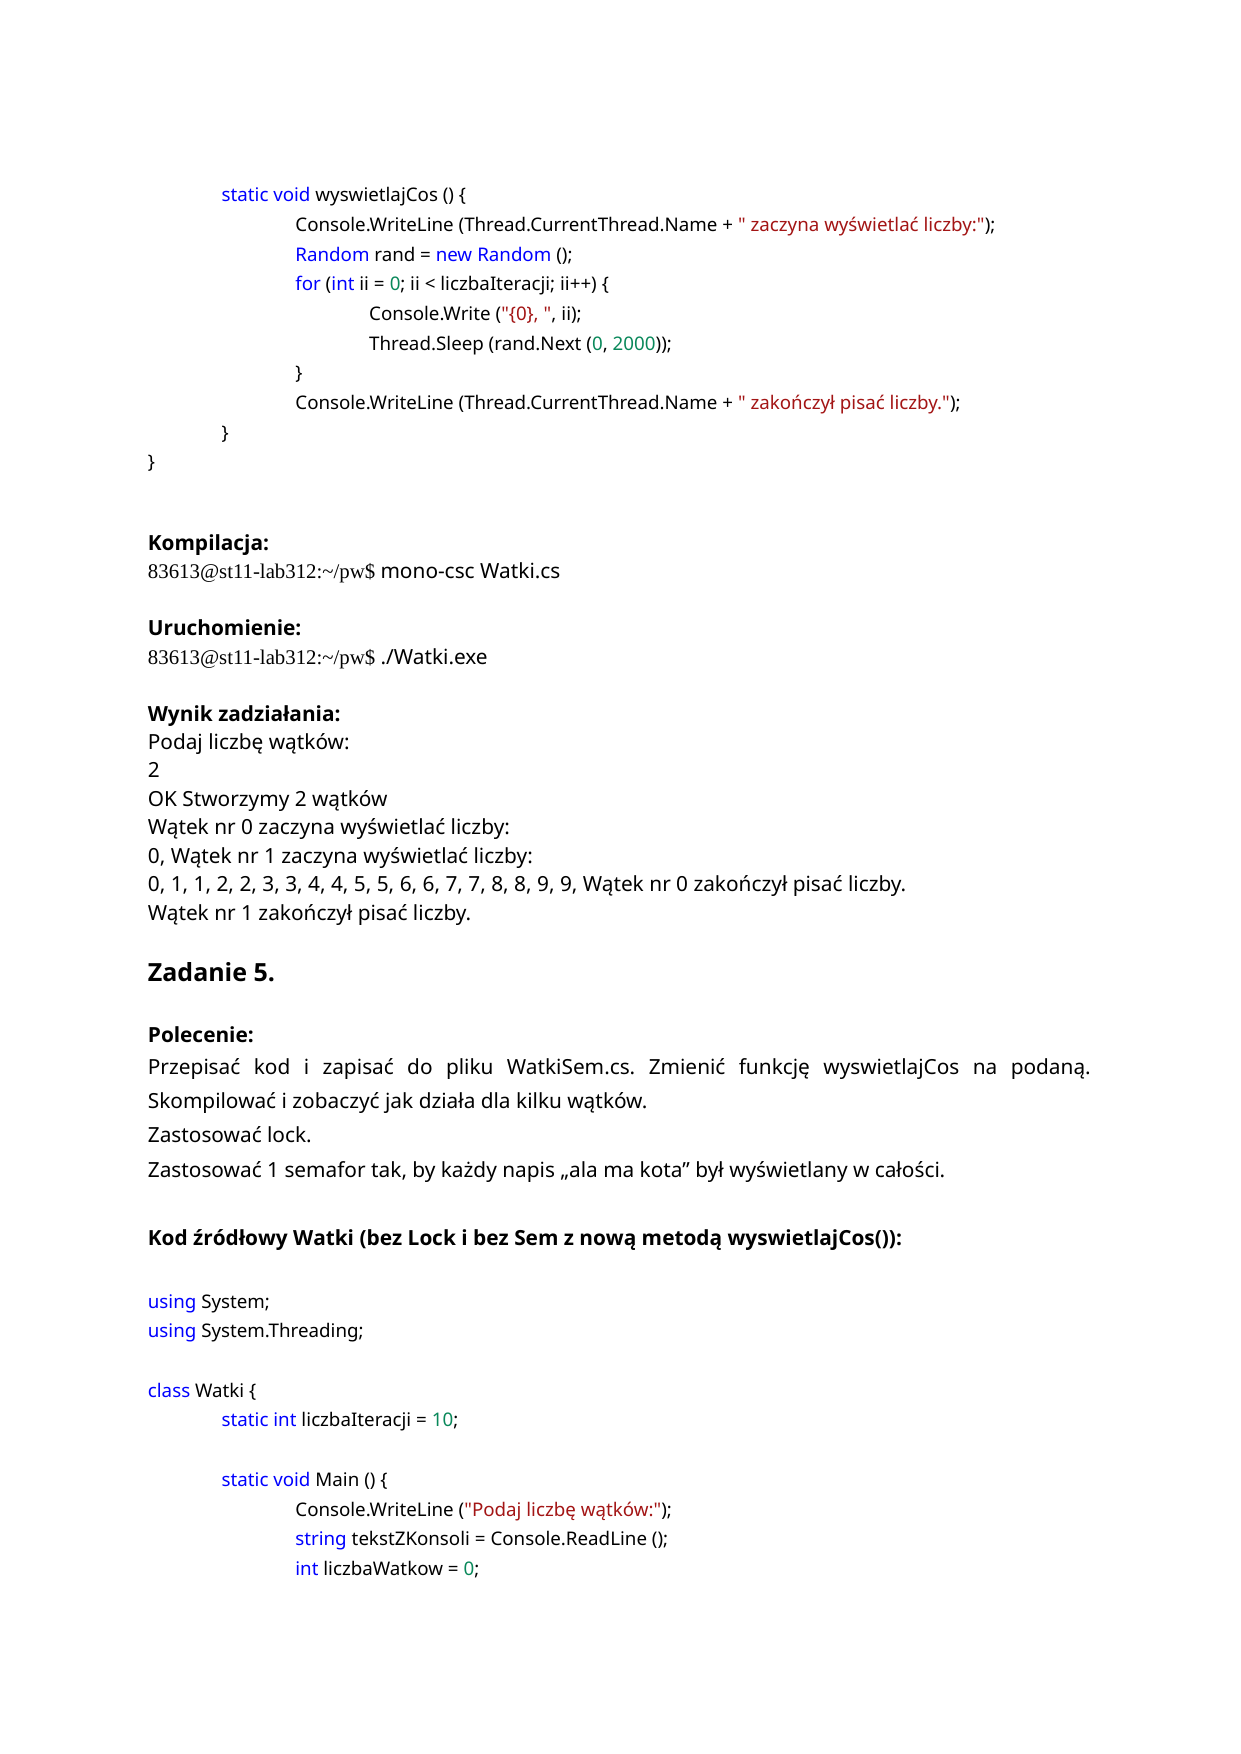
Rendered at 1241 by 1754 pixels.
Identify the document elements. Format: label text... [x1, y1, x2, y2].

text Zastosować 1 semafor tak, by każdy napis „ala ma kota” był wyświetlany w całości. [148, 1155, 1093, 1183]
text } [148, 355, 1093, 385]
text Podaj liczbę wątków: [148, 727, 1093, 756]
text static void Main () { [148, 1462, 1093, 1492]
text Console.WriteLine (Thread.CurrentThread.Name + " zaczyna wyświetlać liczby:"); [148, 207, 1093, 237]
text Zadanie 5. [148, 955, 1093, 989]
text Kod źródłowy Watki (bez Lock i bez Sem z nową metodą wyswietlajCos()): [148, 1223, 1093, 1251]
text Uruchomienie: [148, 613, 1093, 642]
text } [148, 415, 1093, 444]
text string tekstZKonsoli = Console.ReadLine (); [148, 1521, 1093, 1551]
text 0, Wątek nr 1 zaczyna wyświetlać liczby: [148, 841, 1093, 869]
text using System.Threading; [148, 1313, 1093, 1343]
text Polecenie: [148, 1020, 1093, 1048]
text 83613@st11-lab312:~/pw$ ./Watki.exe [148, 642, 1093, 670]
text OK Stworzymy 2 wątków [148, 784, 1093, 812]
text for (int ii = 0; ii < liczbaIteracji; ii++) { [148, 266, 1093, 296]
text Random rand = new Random (); [148, 237, 1093, 266]
text 83613@st11-lab312:~/pw$ mono-csc Watki.cs [148, 557, 1093, 585]
text class Watki { [148, 1373, 1093, 1403]
text Wątek nr 0 zaczyna wyświetlać liczby: [148, 812, 1093, 841]
text int liczbaWatkow = 0; [148, 1551, 1093, 1581]
text static int liczbaIteracji = 10; [148, 1403, 1093, 1432]
text using System; [148, 1288, 1093, 1313]
text 0, 1, 1, 2, 2, 3, 3, 4, 4, 5, 5, 6, 6, 7, 7, 8, 8, 9, 9, Wątek nr 0 zakończył pisać liczby. [148, 869, 1093, 898]
text Kompilacja: [148, 528, 1093, 557]
text Console.WriteLine (Thread.CurrentThread.Name + " zakończył pisać liczby."); [148, 385, 1093, 415]
text } [148, 444, 1093, 474]
text Wątek nr 1 zakończył pisać liczby. [148, 898, 1093, 926]
text static void wyswietlajCos () { [148, 177, 1093, 207]
text 2 [148, 756, 1093, 784]
text Wynik zadziałania: [148, 699, 1093, 727]
text Zastosować lock. [148, 1121, 1093, 1149]
text Thread.Sleep (rand.Next (0, 2000)); [148, 326, 1093, 355]
text Console.WriteLine ("Podaj liczbę wątków:"); [148, 1492, 1093, 1521]
text Console.Write ("{0}, ", ii); [148, 296, 1093, 326]
text Przepisać kod i zapisać do pliku WatkiSem.cs. Zmienić funkcję wyswietlajCos na podaną. Skompilować i zobaczyć jak działa dla kilku wątków. [148, 1052, 1093, 1115]
